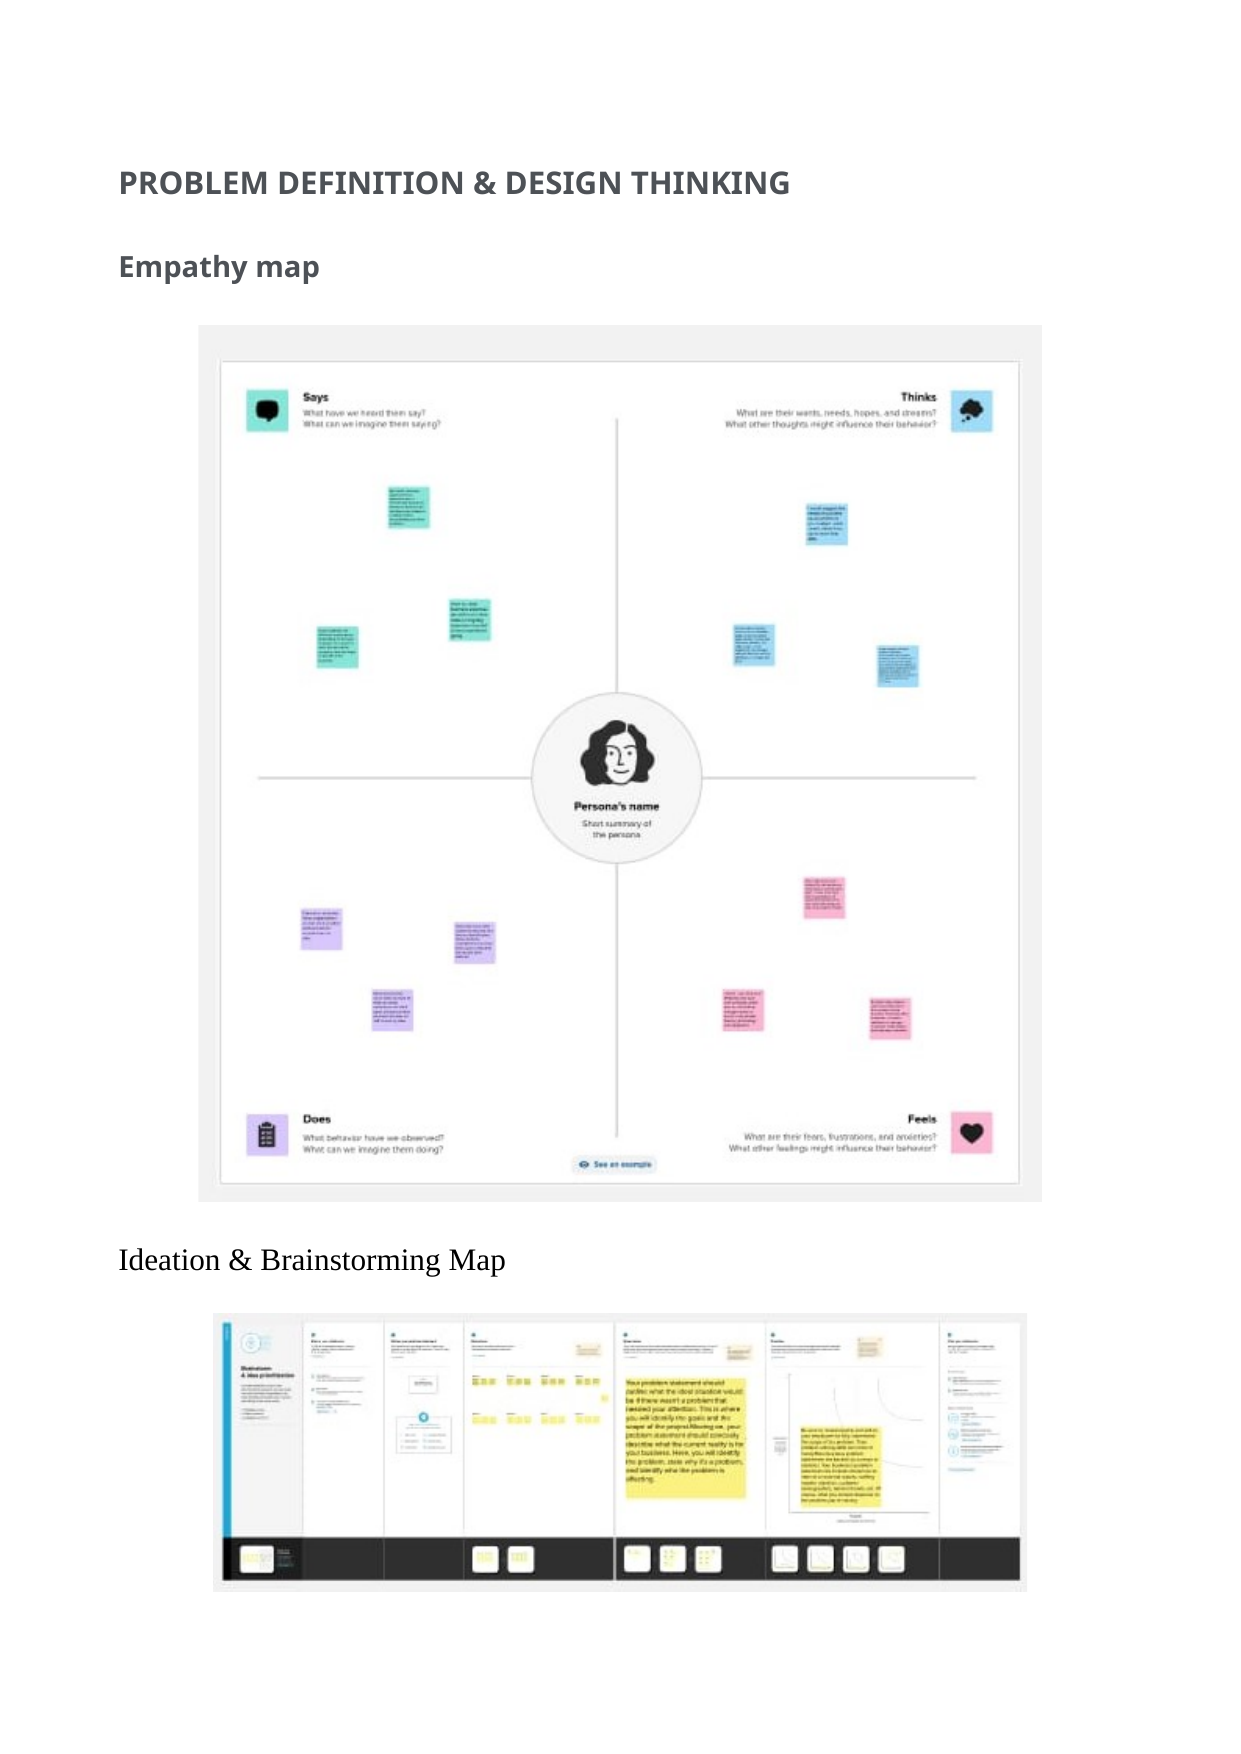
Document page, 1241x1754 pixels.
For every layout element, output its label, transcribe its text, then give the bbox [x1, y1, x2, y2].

text Empathy map [118, 246, 1122, 286]
picture [213, 1313, 1028, 1592]
picture [198, 325, 1042, 1202]
text Ideation & Brainstorming Map [118, 1242, 1122, 1277]
text PROBLEM DEFINITION & DESIGN THINKING [118, 161, 1122, 203]
